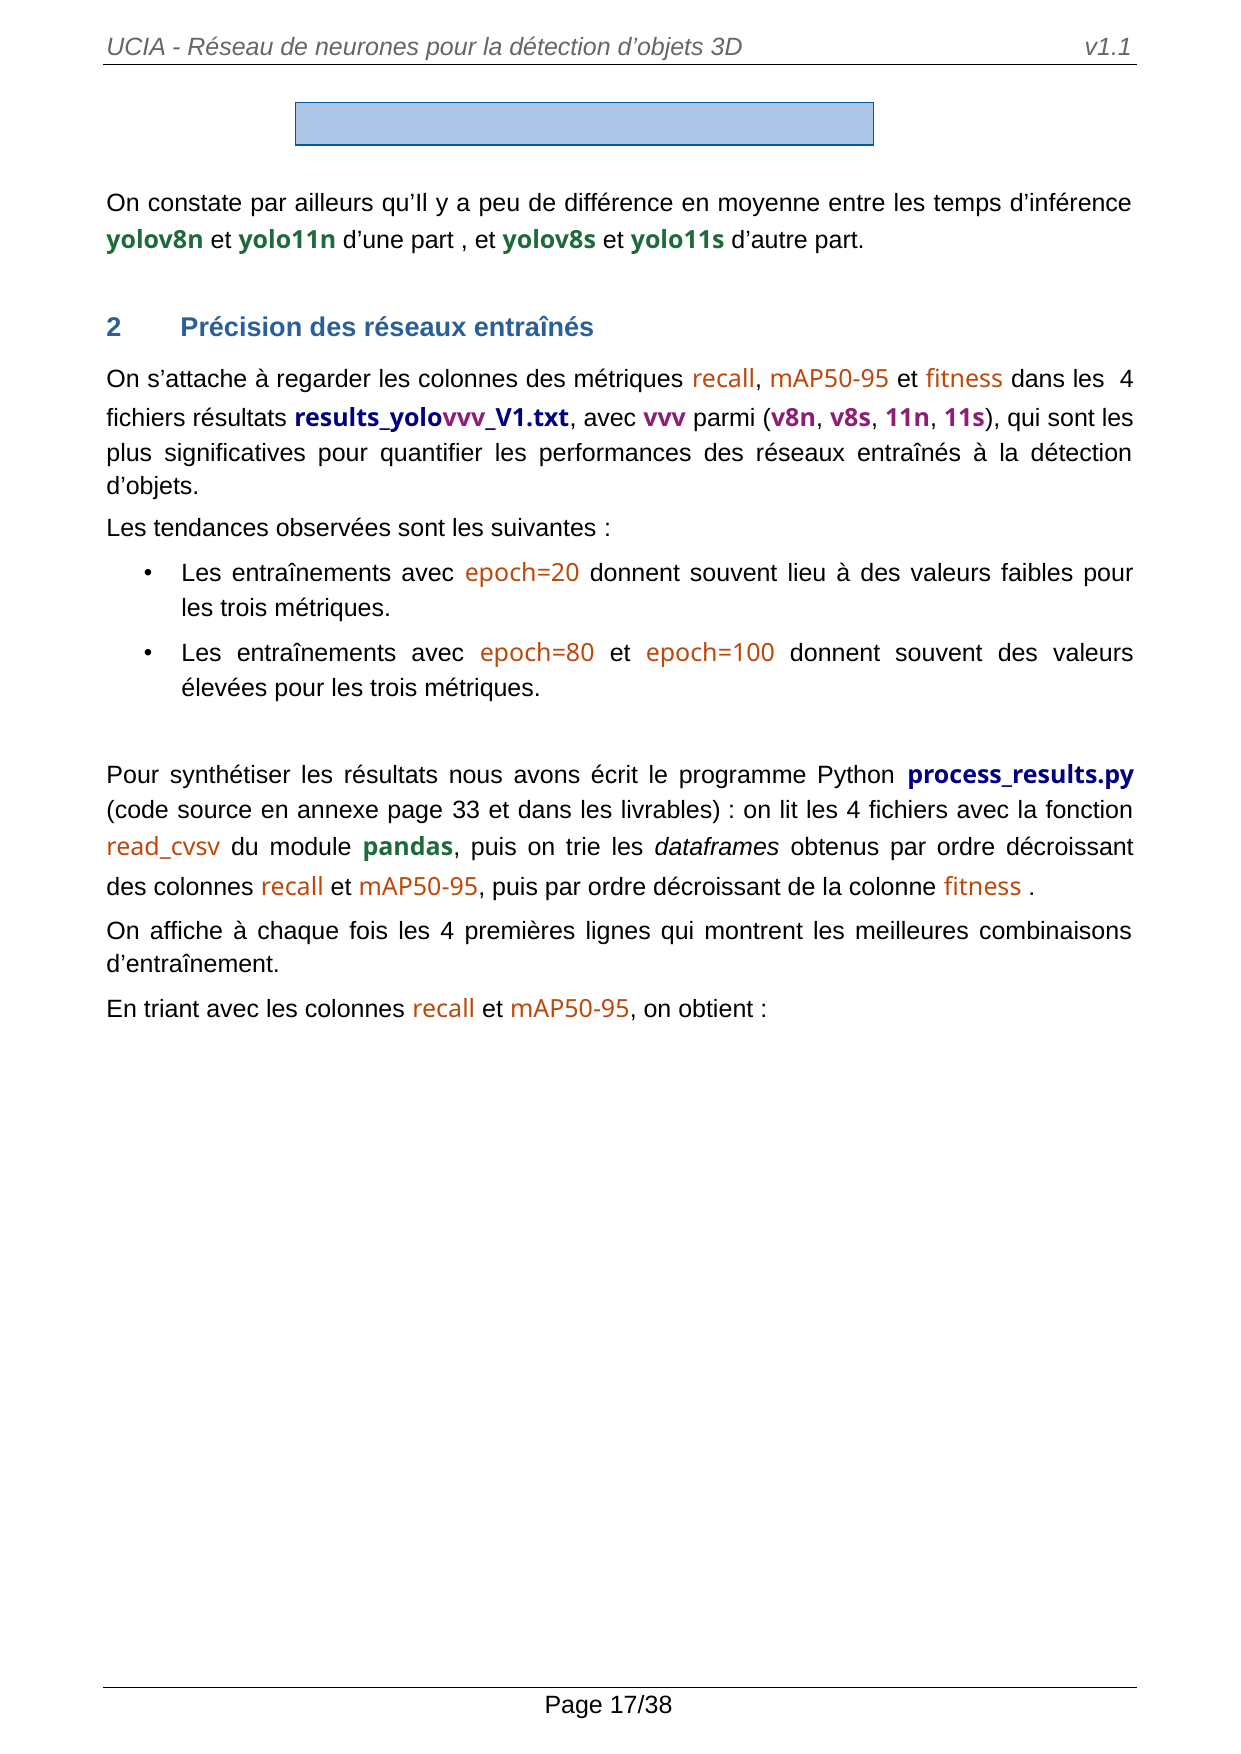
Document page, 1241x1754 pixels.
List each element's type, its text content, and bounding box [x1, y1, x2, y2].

list Les entraînements avec epoch=20 donnent souvent lieu à des valeurs faibles pour les trois métriques. [144, 554, 1134, 622]
table_cell [296, 103, 469, 144]
text On constate par ailleurs qu’Il y a peu de différence en moyenne entre les temps d’inférence yolov8n et yolo11n d’une part , et yolov8s et yolo11s d’autre part. [106, 187, 1134, 255]
text En triant avec les colonnes recall et mAP50-95, on obtient : [106, 991, 1134, 1025]
table_cell [469, 103, 873, 144]
subtitle Précision des réseaux entraînés [106, 311, 1134, 342]
text Les tendances observées sont les suivantes : [106, 513, 1134, 541]
text On s’attache à regarder les colonnes des métriques recall, mAP50-95 et fitness dans les 4 fichiers résultats results_yolovvv_V1.txt, avec vvv parmi (v8n, v8s, 11n, 11s), qui sont les plus significatives pour quantifier les performances des réseaux entraînés à la détection d’objets. [106, 360, 1134, 499]
text On affiche à chaque fois les 4 premières lignes qui montrent les meilleures combinaisons d’entraînement. [106, 916, 1134, 978]
list Les entraînements avec epoch=80 et epoch=100 donnent souvent des valeurs élevées pour les trois métriques. [144, 635, 1134, 702]
text Pour synthétiser les résultats nous avons écrit le programme Python process_results.py (code source en annexe page 30 et dans les livrables) : on lit les 4 fichiers avec la fonction read_cvsv du module pandas, puis on trie les dataframes obtenus par ordre décroissant des colonnes recall et mAP50-95, puis par ordre décroissant de la colonne fitness . [106, 757, 1134, 902]
